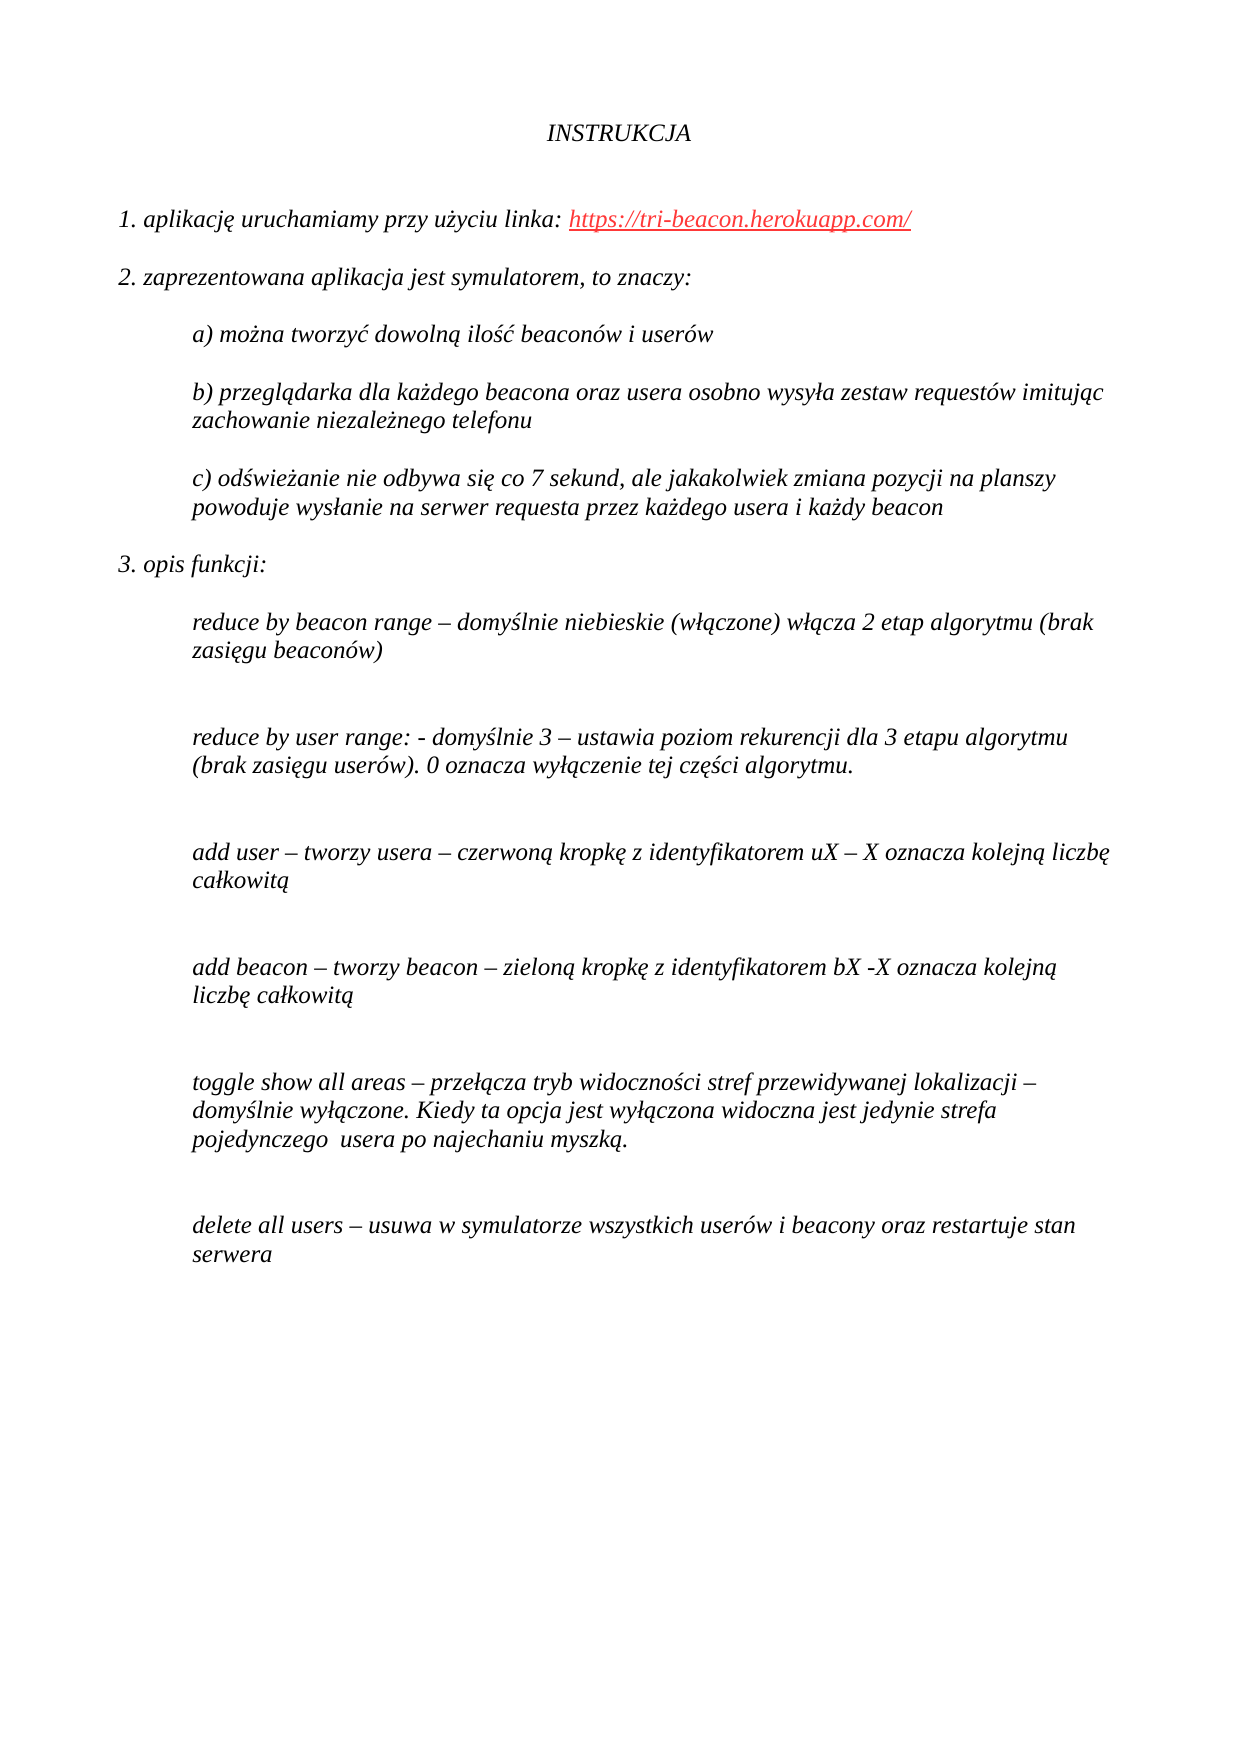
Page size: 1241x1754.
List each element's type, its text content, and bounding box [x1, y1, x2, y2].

text 2. zaprezentowana aplikacja jest symulatorem, to znaczy: [118, 262, 1122, 291]
text toggle show all areas – przełącza tryb widoczności stref przewidywanej lokalizacji – domyślnie wyłączone. Kiedy ta opcja jest wyłączona widoczna jest jedynie strefa pojedynczego usera po najechaniu myszką. [118, 1067, 1122, 1153]
text reduce by beacon range – domyślnie niebieskie (włączone) włącza 2 etap algorytmu (brak zasięgu beaconów) [118, 607, 1122, 664]
text reduce by user range: - domyślnie 3 – ustawia poziom rekurencji dla 3 etapu algorytmu (brak zasięgu userów). 0 oznacza wyłączenie tej części algorytmu. [118, 722, 1122, 779]
text delete all users – usuwa w symulatorze wszystkich userów i beacony oraz restartuje stan serwera [118, 1211, 1122, 1268]
text add beacon – tworzy beacon – zieloną kropkę z identyfikatorem bX -X oznacza kolejną liczbę całkowitą [118, 952, 1122, 1009]
text 1. aplikację uruchamiamy przy użyciu linka: https://tri-beacon.herokuapp.com/ [118, 204, 1122, 233]
text a) można tworzyć dowolną ilość beaconów i userów [118, 319, 1122, 348]
text add user – tworzy usera – czerwoną kropkę z identyfikatorem uX – X oznacza kolejną liczbę całkowitą [118, 837, 1122, 894]
text 3. opis funkcji: [118, 549, 1122, 578]
text c) odświeżanie nie odbywa się co 7 sekund, ale jakakolwiek zmiana pozycji na planszy powoduje wysłanie na serwer requesta przez każdego usera i każdy beacon [118, 463, 1122, 521]
text INSTRUKCJA [118, 118, 1122, 147]
text b) przeglądarka dla każdego beacona oraz usera osobno wysyła zestaw requestów imitując zachowanie niezależnego telefonu [118, 377, 1122, 434]
